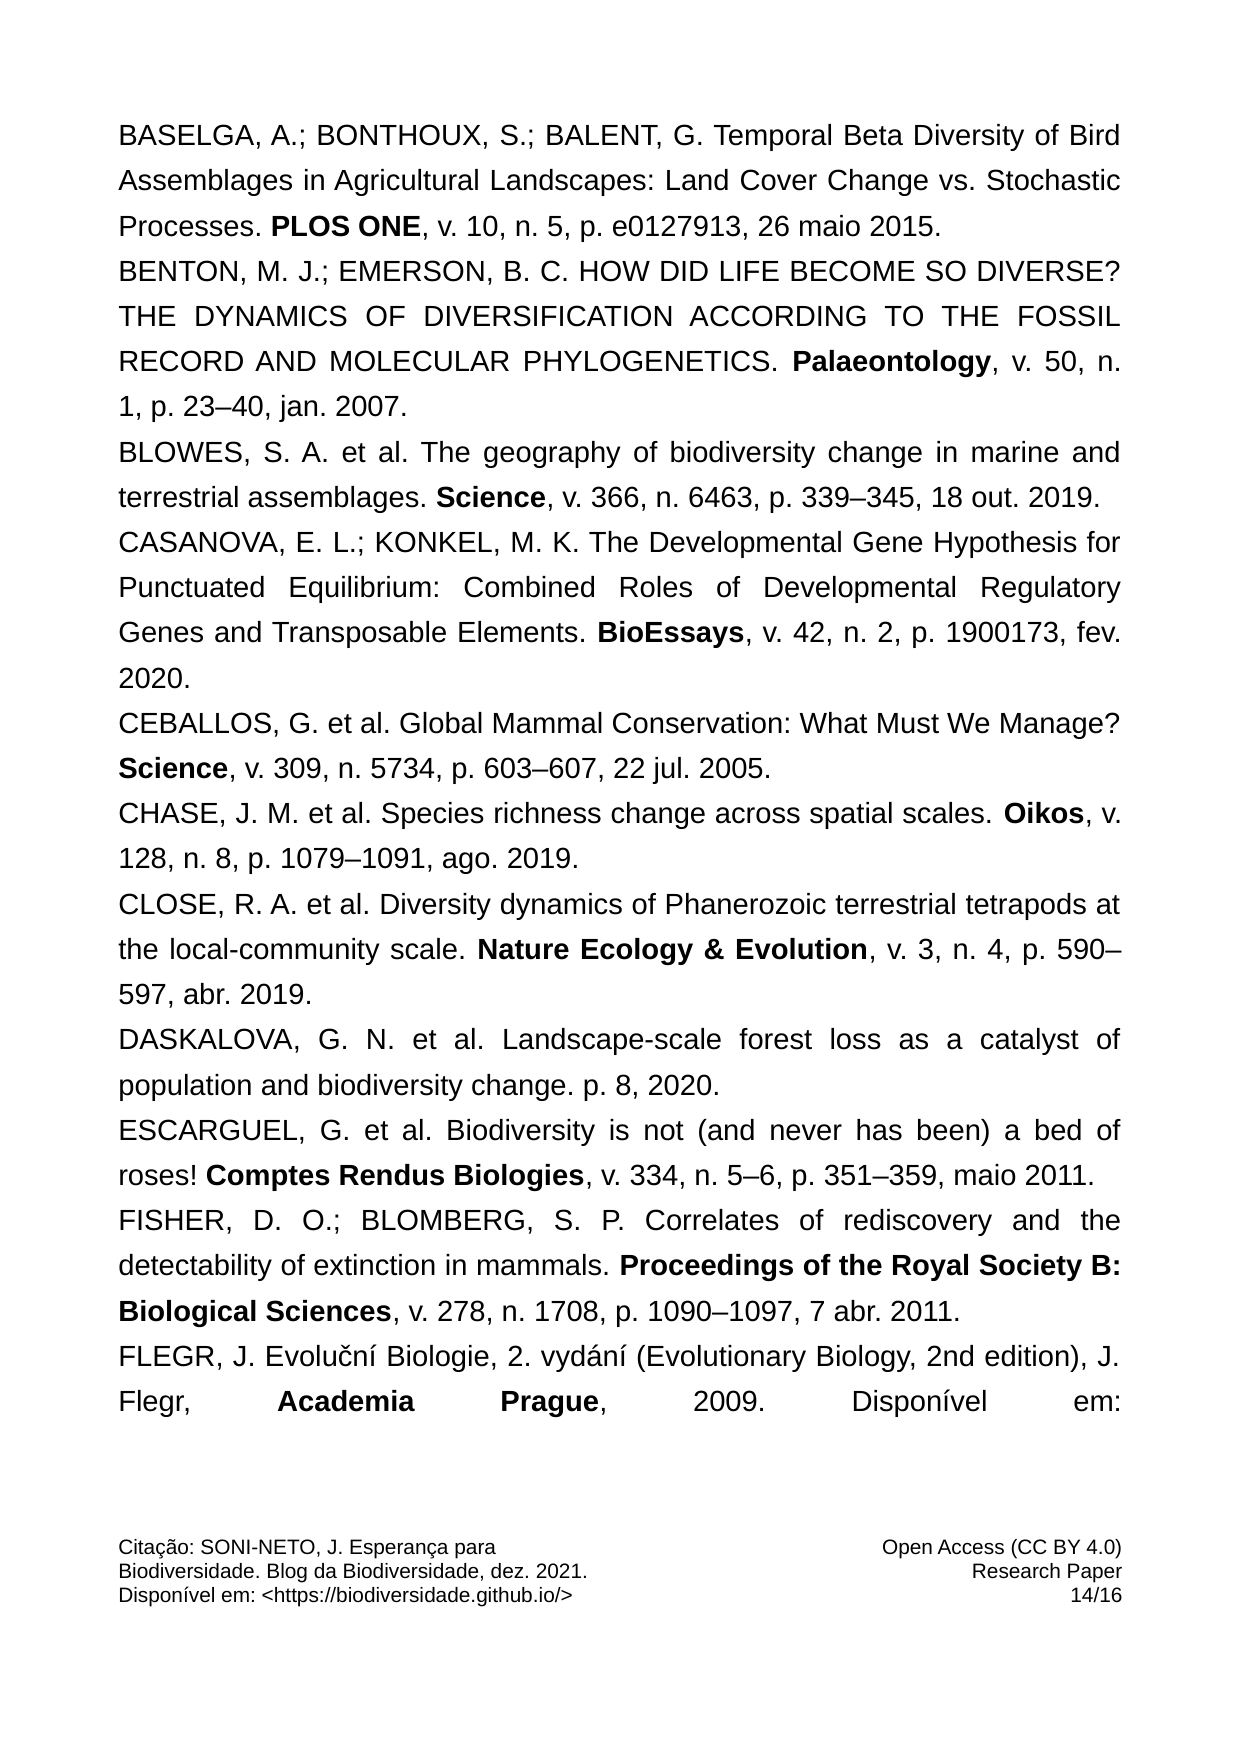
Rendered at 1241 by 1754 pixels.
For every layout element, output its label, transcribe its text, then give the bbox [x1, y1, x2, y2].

text FISHER, D. O.; BLOMBERG, S. P. Correlates of rediscovery and the detectability of extinction in mammals. Proceedings of the Royal Society B: Biological Sciences, v. 278, n. 1708, p. 1090–1097, 7 abr. 2011. [118, 1203, 1122, 1327]
text BASELGA, A.; BONTHOUX, S.; BALENT, G. Temporal Beta Diversity of Bird Assemblages in Agricultural Landscapes: Land Cover Change vs. Stochastic Processes. PLOS ONE, v. 10, n. 5, p. e0127913, 26 maio 2015. [118, 118, 1122, 242]
text ESCARGUEL, G. et al. Biodiversity is not (and never has been) a bed of roses! Comptes Rendus Biologies, v. 334, n. 5–6, p. 351–359, maio 2011. [118, 1113, 1122, 1191]
text BENTON, M. J.; EMERSON, B. C. HOW DID LIFE BECOME SO DIVERSE? THE DYNAMICS OF DIVERSIFICATION ACCORDING TO THE FOSSIL RECORD AND MOLECULAR PHYLOGENETICS. Palaeontology, v. 50, n. 1, p. 23–40, jan. 2007. [118, 254, 1122, 423]
text FLEGR, J. Evoluční Biologie, 2. vydání (Evolutionary Biology, 2nd edition), J. Flegr, Academia Prague, 2009. Disponível em: [118, 1339, 1122, 1417]
text DASKALOVA, G. N. et al. Landscape-scale forest loss as a catalyst of population and biodiversity change. p. 8, 2020. [118, 1022, 1122, 1101]
text CLOSE, R. A. et al. Diversity dynamics of Phanerozoic terrestrial tetrapods at the local-community scale. Nature Ecology & Evolution, v. 3, n. 4, p. 590–597, abr. 2019. [118, 887, 1122, 1011]
text CASANOVA, E. L.; KONKEL, M. K. The Developmental Gene Hypothesis for Punctuated Equilibrium: Combined Roles of Developmental Regulatory Genes and Transposable Elements. BioEssays, v. 42, n. 2, p. 1900173, fev. 2020. [118, 525, 1122, 694]
text CHASE, J. M. et al. Species richness change across spatial scales. Oikos, v. 128, n. 8, p. 1079–1091, ago. 2019. [118, 796, 1122, 875]
text CEBALLOS, G. et al. Global Mammal Conservation: What Must We Manage? Science, v. 309, n. 5734, p. 603–607, 22 jul. 2005. [118, 706, 1122, 784]
text BLOWES, S. A. et al. The geography of biodiversity change in marine and terrestrial assemblages. Science, v. 366, n. 6463, p. 339–345, 18 out. 2019. [118, 434, 1122, 513]
